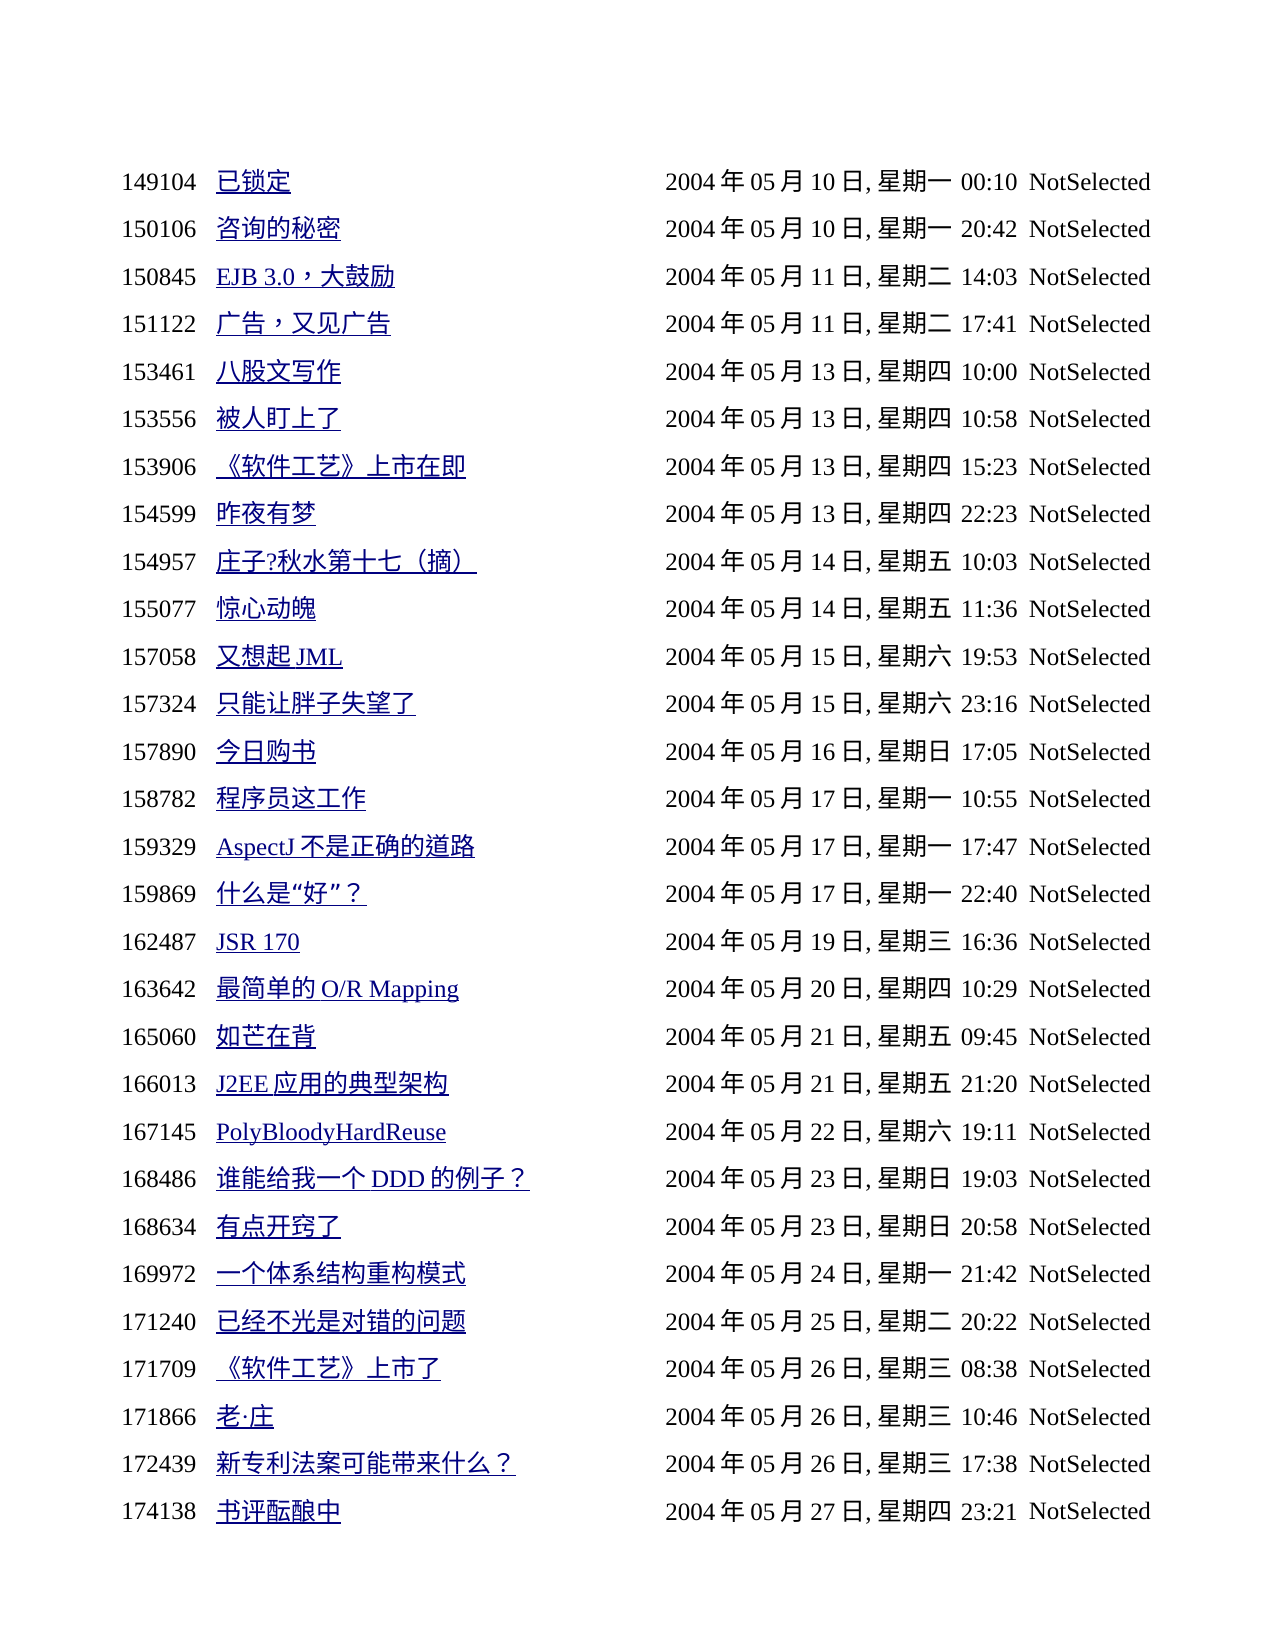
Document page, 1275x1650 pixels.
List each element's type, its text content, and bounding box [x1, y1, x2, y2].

table_cell [662, 118, 1026, 164]
table_cell 2004年05月23日, 星期日 20:58 [662, 1209, 1026, 1257]
table_cell NotSelected [1026, 449, 1157, 497]
table_cell 2004年05月21日, 星期五 21:20 [662, 1067, 1026, 1114]
table_cell 158782 [118, 782, 213, 829]
table_cell 2004年05月17日, 星期一 17:47 [662, 829, 1026, 877]
table_cell NotSelected [1026, 1447, 1157, 1494]
table_cell 2004年05月14日, 星期五 11:36 [662, 592, 1026, 639]
table_cell NotSelected [1026, 307, 1157, 354]
table_cell 昨夜有梦 [213, 497, 662, 544]
table_cell 老·庄 [213, 1399, 662, 1447]
table_cell NotSelected [1026, 544, 1157, 592]
table_cell 庄子?秋水第十七（摘） [213, 544, 662, 592]
table_cell 新专利法案可能带来什么？ [213, 1447, 662, 1494]
table_cell 2004年05月19日, 星期三 16:36 [662, 924, 1026, 972]
table_cell 2004年05月17日, 星期一 22:40 [662, 877, 1026, 924]
table_cell [213, 118, 662, 164]
table_cell NotSelected [1026, 829, 1157, 877]
table_cell [1026, 118, 1157, 164]
table_cell 2004年05月13日, 星期四 22:23 [662, 497, 1026, 544]
table_cell 2004年05月23日, 星期日 19:03 [662, 1162, 1026, 1209]
table_cell 2004年05月21日, 星期五 09:45 [662, 1019, 1026, 1067]
table_cell J2EE应用的典型架构 [213, 1067, 662, 1114]
table_cell 154957 [118, 544, 213, 592]
table_cell 2004年05月10日, 星期一 00:10 [662, 164, 1026, 212]
table_cell 2004年05月15日, 星期六 19:53 [662, 639, 1026, 687]
table_cell [118, 118, 213, 164]
table_cell NotSelected [1026, 497, 1157, 544]
table_cell 2004年05月24日, 星期一 21:42 [662, 1257, 1026, 1304]
table_cell 157890 [118, 734, 213, 782]
table_cell 163642 [118, 972, 213, 1019]
table_cell NotSelected [1026, 1162, 1157, 1209]
table_cell 有点开窍了 [213, 1209, 662, 1257]
table_cell 153461 [118, 354, 213, 402]
table_cell 159869 [118, 877, 213, 924]
table_cell 171709 [118, 1352, 213, 1399]
table_cell 157058 [118, 639, 213, 687]
table_cell 151122 [118, 307, 213, 354]
table_cell 172439 [118, 1447, 213, 1494]
table_cell 174138 [118, 1494, 213, 1529]
table_cell 153556 [118, 402, 213, 449]
table_cell NotSelected [1026, 592, 1157, 639]
table_cell 168634 [118, 1209, 213, 1257]
table_cell NotSelected [1026, 877, 1157, 924]
table_cell 2004年05月13日, 星期四 15:23 [662, 449, 1026, 497]
table_cell 书评酝酿中 [213, 1494, 662, 1529]
table_cell JSR 170 [213, 924, 662, 972]
table_cell 168486 [118, 1162, 213, 1209]
table_cell 162487 [118, 924, 213, 972]
table_cell 2004年05月16日, 星期日 17:05 [662, 734, 1026, 782]
table_cell 今日购书 [213, 734, 662, 782]
table_cell 只能让胖子失望了 [213, 687, 662, 734]
table_cell NotSelected [1026, 1352, 1157, 1399]
table_cell 154599 [118, 497, 213, 544]
table_cell NotSelected [1026, 639, 1157, 687]
table_cell 2004年05月26日, 星期三 10:46 [662, 1399, 1026, 1447]
table_cell 2004年05月13日, 星期四 10:58 [662, 402, 1026, 449]
table_cell 2004年05月10日, 星期一 20:42 [662, 212, 1026, 259]
table_cell 150845 [118, 259, 213, 307]
table_cell NotSelected [1026, 1399, 1157, 1447]
table_cell NotSelected [1026, 354, 1157, 402]
table_cell NotSelected [1026, 1114, 1157, 1162]
table_cell 165060 [118, 1019, 213, 1067]
table_cell 2004年05月17日, 星期一 10:55 [662, 782, 1026, 829]
table_cell 171240 [118, 1304, 213, 1352]
table_cell 2004年05月15日, 星期六 23:16 [662, 687, 1026, 734]
table_cell 2004年05月22日, 星期六 19:11 [662, 1114, 1026, 1162]
table_cell 被人盯上了 [213, 402, 662, 449]
table_cell NotSelected [1026, 972, 1157, 1019]
table_cell NotSelected [1026, 734, 1157, 782]
table_cell 什么是“好”？ [213, 877, 662, 924]
table_cell NotSelected [1026, 782, 1157, 829]
table_cell NotSelected [1026, 402, 1157, 449]
table_cell 如芒在背 [213, 1019, 662, 1067]
table_cell 八股文写作 [213, 354, 662, 402]
table_cell 155077 [118, 592, 213, 639]
table_cell NotSelected [1026, 259, 1157, 307]
table_cell NotSelected [1026, 1494, 1157, 1529]
table_cell 一个体系结构重构模式 [213, 1257, 662, 1304]
table_cell NotSelected [1026, 1019, 1157, 1067]
table_cell 最简单的O/R Mapping [213, 972, 662, 1019]
table_cell 2004年05月26日, 星期三 08:38 [662, 1352, 1026, 1399]
table_cell 2004年05月26日, 星期三 17:38 [662, 1447, 1026, 1494]
table_cell 167145 [118, 1114, 213, 1162]
table_cell NotSelected [1026, 924, 1157, 972]
table_cell 广告，又见广告 [213, 307, 662, 354]
table_cell 2004年05月11日, 星期二 14:03 [662, 259, 1026, 307]
table_cell 又想起JML [213, 639, 662, 687]
table_cell 2004年05月13日, 星期四 10:00 [662, 354, 1026, 402]
table_cell 2004年05月25日, 星期二 20:22 [662, 1304, 1026, 1352]
table_cell 169972 [118, 1257, 213, 1304]
table_cell 谁能给我一个DDD的例子？ [213, 1162, 662, 1209]
table_cell 咨询的秘密 [213, 212, 662, 259]
table_cell 惊心动魄 [213, 592, 662, 639]
table_cell 2004年05月14日, 星期五 10:03 [662, 544, 1026, 592]
table_cell NotSelected [1026, 1257, 1157, 1304]
table_cell 157324 [118, 687, 213, 734]
table_cell NotSelected [1026, 1067, 1157, 1114]
table_cell 2004年05月11日, 星期二 17:41 [662, 307, 1026, 354]
table_cell NotSelected [1026, 687, 1157, 734]
table_cell 171866 [118, 1399, 213, 1447]
table_cell NotSelected [1026, 1209, 1157, 1257]
table_cell 《软件工艺》上市在即 [213, 449, 662, 497]
table_cell EJB 3.0，大鼓励 [213, 259, 662, 307]
table_cell NotSelected [1026, 1304, 1157, 1352]
table_cell 已经不光是对错的问题 [213, 1304, 662, 1352]
table_cell AspectJ不是正确的道路 [213, 829, 662, 877]
table_cell 166013 [118, 1067, 213, 1114]
table_cell 2004年05月20日, 星期四 10:29 [662, 972, 1026, 1019]
table_cell NotSelected [1026, 212, 1157, 259]
table_cell 2004年05月27日, 星期四 23:21 [662, 1494, 1026, 1529]
table_cell 159329 [118, 829, 213, 877]
table_cell 153906 [118, 449, 213, 497]
table_cell 程序员这工作 [213, 782, 662, 829]
table_cell NotSelected [1026, 164, 1157, 212]
table_cell 150106 [118, 212, 213, 259]
table_cell 《软件工艺》上市了 [213, 1352, 662, 1399]
table_cell 149104 [118, 164, 213, 212]
table_cell 已锁定 [213, 164, 662, 212]
table_cell PolyBloodyHardReuse [213, 1114, 662, 1162]
